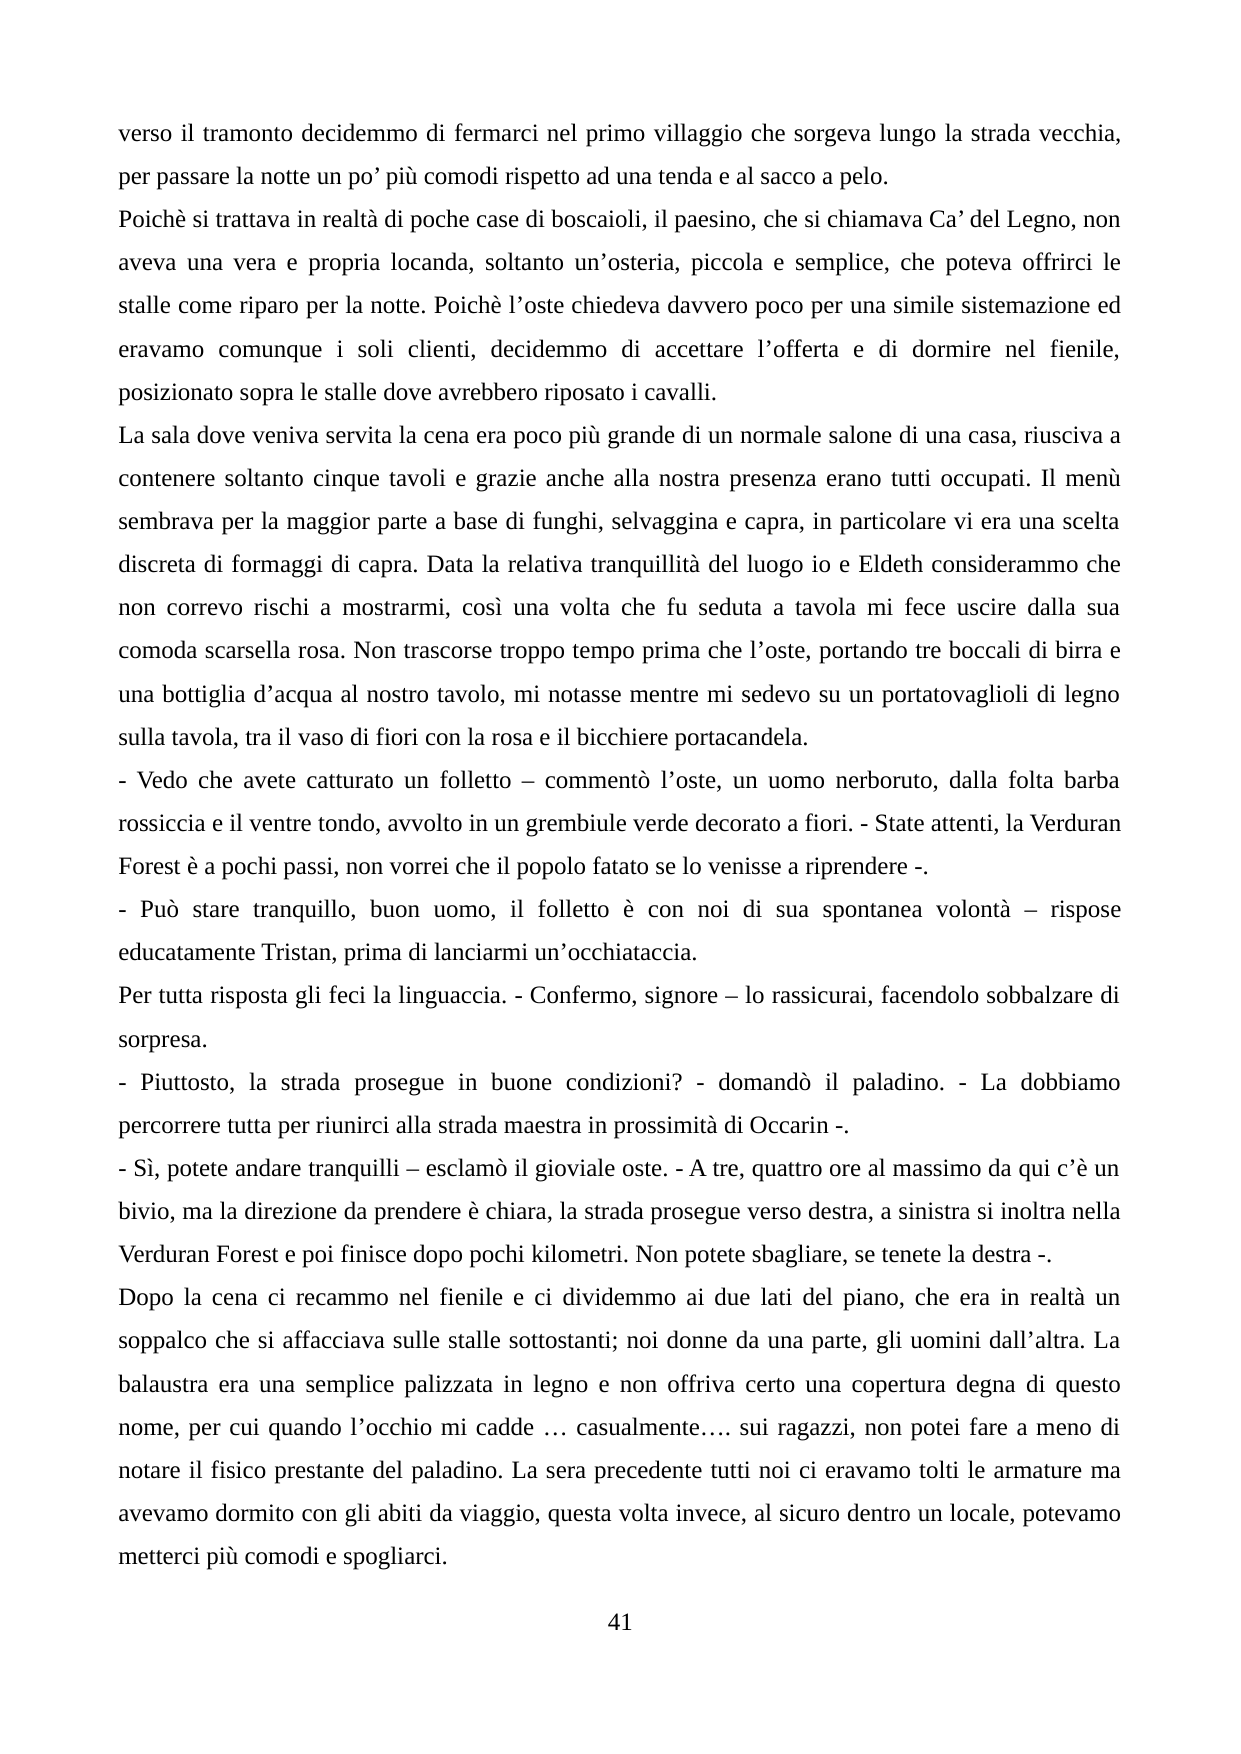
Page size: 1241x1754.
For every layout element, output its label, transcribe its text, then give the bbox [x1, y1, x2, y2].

text Poichè si trattava in realtà di poche case di boscaioli, il paesino, che si chiamava Ca’ del Legno, non aveva una vera e propria locanda, soltanto un’osteria, piccola e semplice, che poteva offrirci le stalle come riparo per la notte. Poichè l’oste chiedeva davvero poco per una simile sistemazione ed eravamo comunque i soli clienti, decidemmo di accettare l’offerta e di dormire nel fienile, posizionato sopra le stalle dove avrebbero riposato i cavalli. [118, 204, 1122, 406]
text - Vedo che avete catturato un folletto – commentò l’oste, un uomo nerboruto, dalla folta barba rossiccia e il ventre tondo, avvolto in un grembiule verde decorato a fiori. - State attenti, la Verduran Forest è a pochi passi, non vorrei che il popolo fatato se lo venisse a riprendere -. [118, 765, 1122, 880]
text - Può stare tranquillo, buon uomo, il folletto è con noi di sua spontanea volontà – rispose educatamente Tristan, prima di lanciarmi un’occhiataccia. [118, 894, 1122, 966]
text La sala dove veniva servita la cena era poco più grande di un normale salone di una casa, riusciva a contenere soltanto cinque tavoli e grazie anche alla nostra presenza erano tutti occupati. Il menù sembrava per la maggior parte a base di funghi, selvaggina e capra, in particolare vi era una scelta discreta di formaggi di capra. Data la relativa tranquillità del luogo io e Eldeth considerammo che non correvo rischi a mostrarmi, così una volta che fu seduta a tavola mi fece uscire dalla sua comoda scarsella rosa. Non trascorse troppo tempo prima che l’oste, portando tre boccali di birra e una bottiglia d’acqua al nostro tavolo, mi notasse mentre mi sedevo su un portatovaglioli di legno sulla tavola, tra il vaso di fiori con la rosa e il bicchiere portacandela. [118, 420, 1122, 751]
text - Piuttosto, la strada prosegue in buone condizioni? - domandò il paladino. - La dobbiamo percorrere tutta per riunirci alla strada maestra in prossimità di Occarin -. [118, 1067, 1122, 1139]
text Per tutta risposta gli feci la linguaccia. - Confermo, signore – lo rassicurai, facendolo sobbalzare di sorpresa. [118, 981, 1122, 1052]
text Dopo la cena ci recammo nel fienile e ci dividemmo ai due lati del piano, che era in realtà un soppalco che si affacciava sulle stalle sottostanti; noi donne da una parte, gli uomini dall’altra. La balaustra era una semplice palizzata in legno e non offriva certo una copertura degna di questo nome, per cui quando l’occhio mi cadde … casualmente…. sui ragazzi, non potei fare a meno di notare il fisico prestante del paladino. La sera precedente tutti noi ci eravamo tolti le armature ma avevamo dormito con gli abiti da viaggio, questa volta invece, al sicuro dentro un locale, potevamo metterci più comodi e spogliarci. [118, 1282, 1122, 1570]
text - Sì, potete andare tranquilli – esclamò il gioviale oste. - A tre, quattro ore al massimo da qui c’è un bivio, ma la direzione da prendere è chiara, la strada prosegue verso destra, a sinistra si inoltra nella Verduran Forest e poi finisce dopo pochi kilometri. Non potete sbagliare, se tenete la destra -. [118, 1153, 1122, 1268]
text verso il tramonto decidemmo di fermarci nel primo villaggio che sorgeva lungo la strada vecchia, per passare la notte un po’ più comodi rispetto ad una tenda e al sacco a pelo. [118, 118, 1122, 190]
